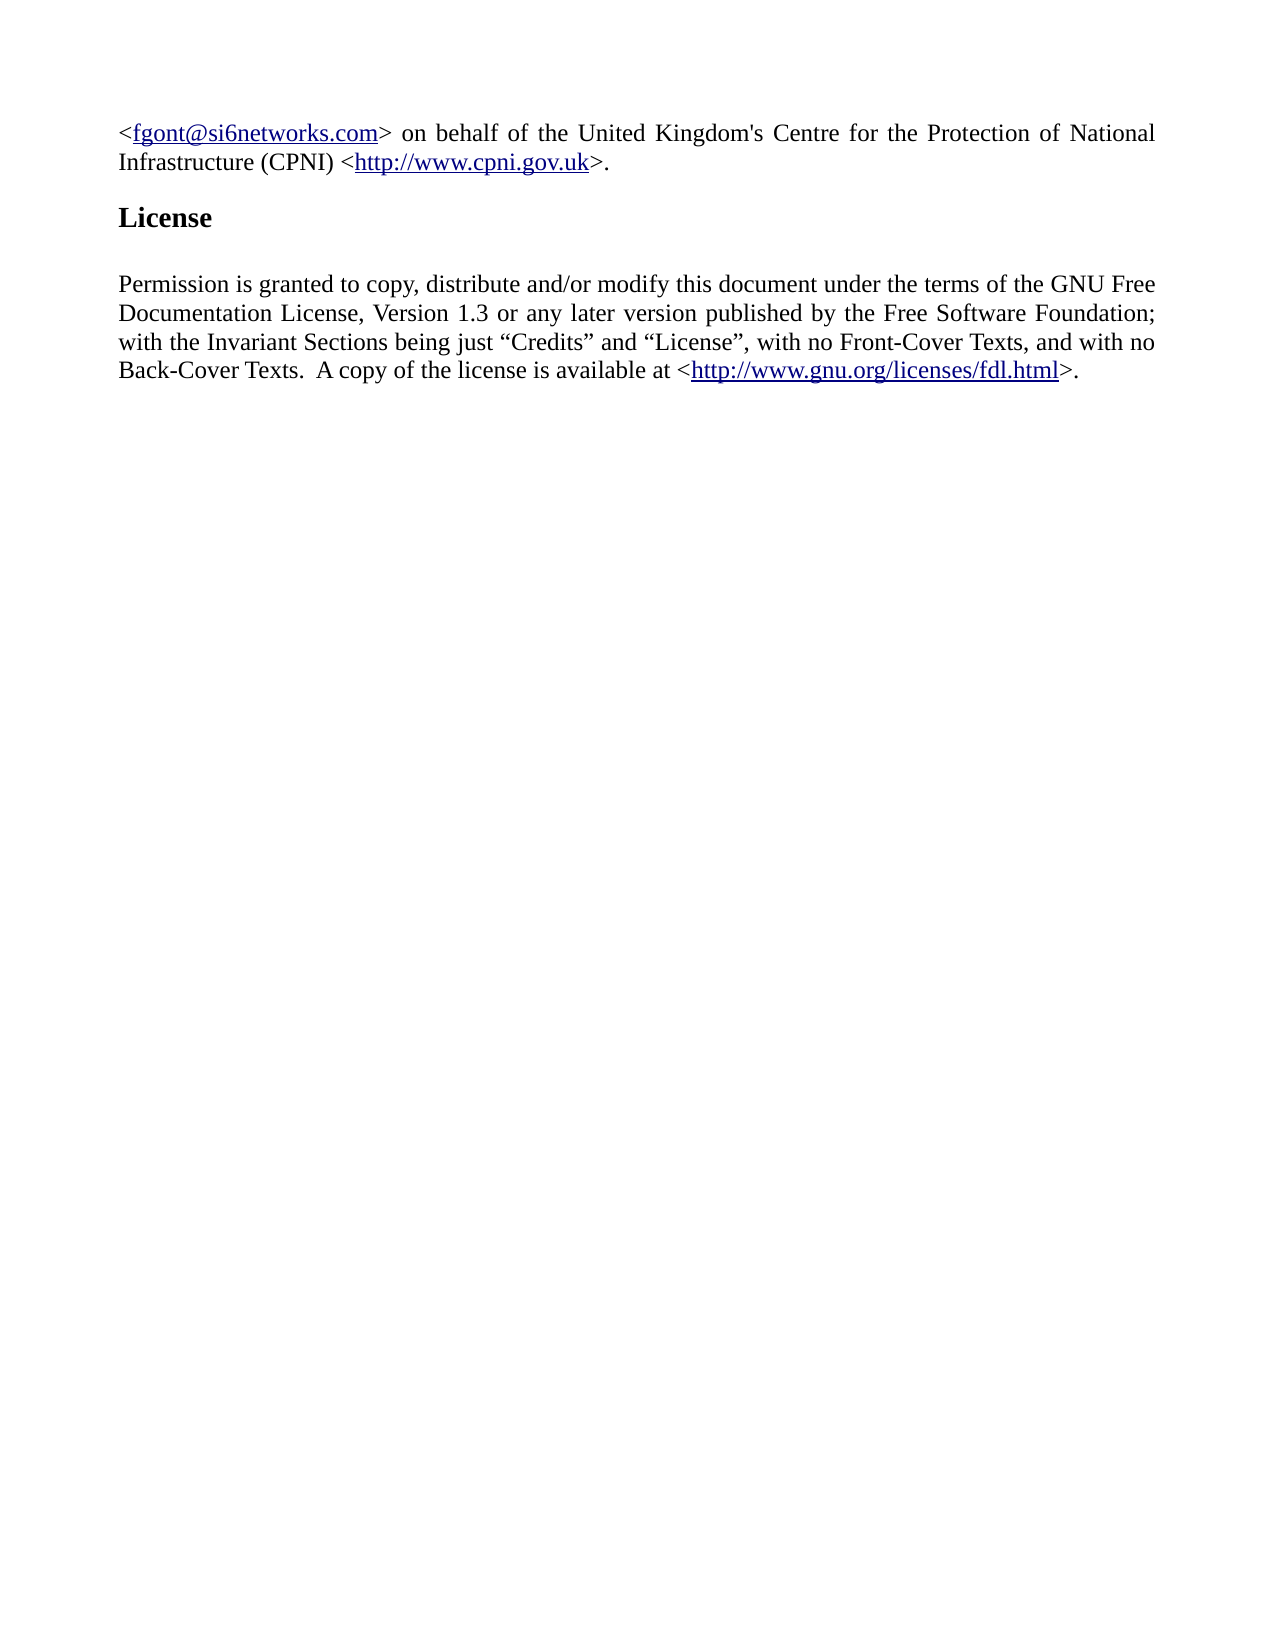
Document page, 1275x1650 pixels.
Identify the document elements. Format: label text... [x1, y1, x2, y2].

text <fgont@si6networks.com> on behalf of the United Kingdom's Centre for the Protection of National Infrastructure (CPNI) <http://www.cpni.gov.uk>. [118, 118, 1157, 176]
text Permission is granted to copy, distribute and/or modify this document under the terms of the GNU Free Documentation License, Version 1.3 or any later version published by the Free Software Foundation; with the Invariant Sections being just “Credits” and “License”, with no Front-Cover Texts, and with no Back-Cover Texts. A copy of the license is available at <http://www.gnu.org/licenses/fdl.html>. [118, 269, 1157, 384]
subtitle License [118, 201, 1157, 234]
